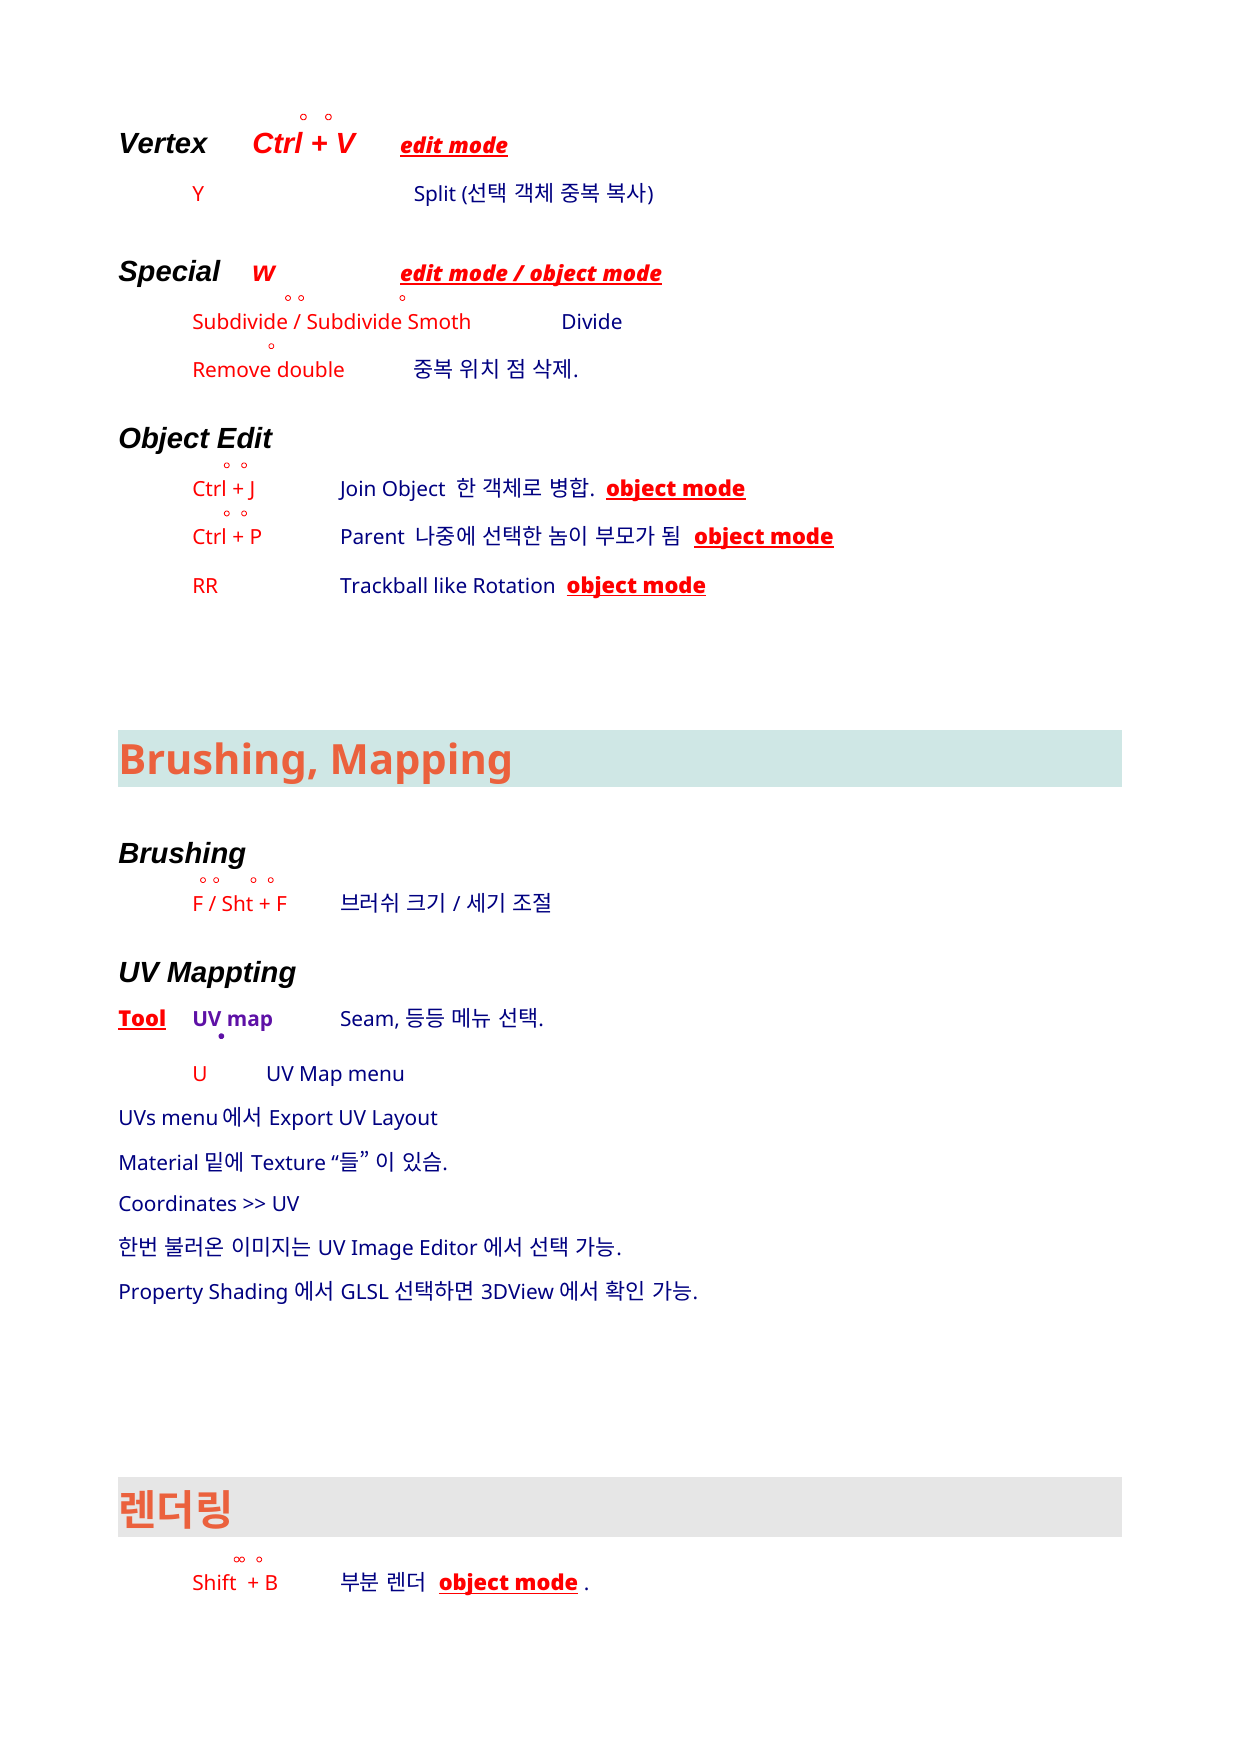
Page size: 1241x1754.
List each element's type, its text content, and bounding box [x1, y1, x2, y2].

text Tool UV map Seam, 등등 메뉴 선택. [118, 1001, 1122, 1040]
text Remove double 중복 위치 점 삭제. [118, 348, 1122, 384]
text Shift + B 부분 렌더 object mode . [118, 1561, 1122, 1597]
text UVs menu에서 Export UV Layout [118, 1100, 1122, 1132]
text Ctrl + J Join Object 한 객체로 병합. object mode [118, 467, 1122, 503]
text Property Shading 에서 GLSL 선택하면 3DView 에서 확인 가능. [118, 1274, 1122, 1305]
text Ctrl + P Parent 나중에 선택한 놈이 부모가 됨 object mode [118, 515, 1122, 551]
text Subdivide / Subdivide Smoth Divide [118, 300, 1122, 336]
text F / Sht + F 브러쉬 크기 / 세기 조절 [118, 882, 1122, 918]
subtitle Brushing [118, 836, 1122, 869]
subtitle Object Edit [118, 421, 1122, 455]
subtitle Vertex Ctrl + V edit mode [118, 118, 1122, 160]
text Coordinates >> UV [118, 1189, 1122, 1217]
text U UV Map menu [118, 1052, 1122, 1088]
text Y Split (선택 객체 중복 복사) [118, 172, 1122, 208]
subtitle Special w edit mode / object mode [118, 246, 1122, 287]
text 한번 불러온 이미지는 UV Image Editor 에서 선택 가능. [118, 1229, 1122, 1261]
text 렌더링 [118, 1477, 1122, 1537]
text RR Trackball like Rotation object mode [118, 564, 1122, 599]
subtitle UV Mappting [118, 955, 1122, 989]
text Material 밑에 Texture “들” 이 있슴. [118, 1144, 1122, 1176]
subtitle Brushing, Mapping [118, 730, 1122, 787]
